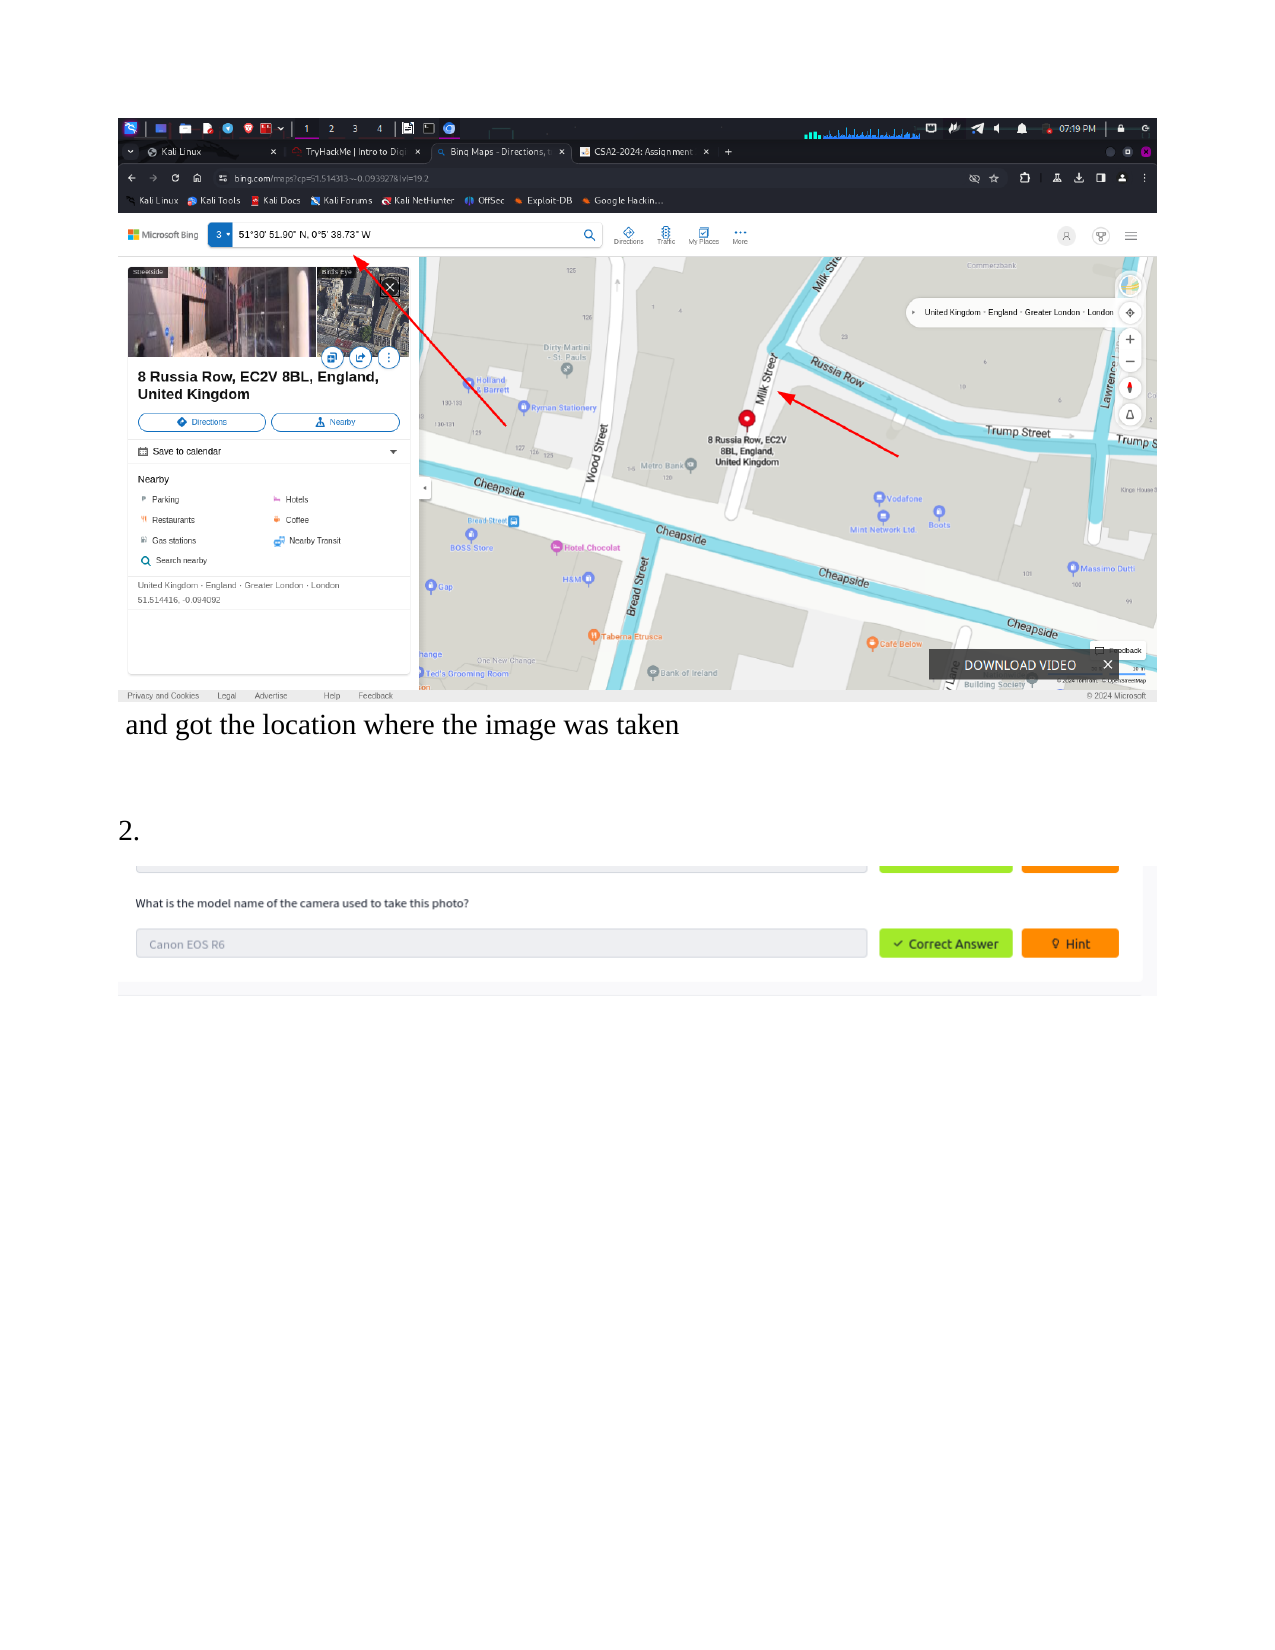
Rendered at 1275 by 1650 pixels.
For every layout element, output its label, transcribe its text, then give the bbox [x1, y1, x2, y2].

text 2. [118, 813, 1157, 847]
text and got the location where the image was taken [118, 702, 1157, 741]
picture [118, 866, 1157, 996]
picture [118, 118, 1157, 702]
